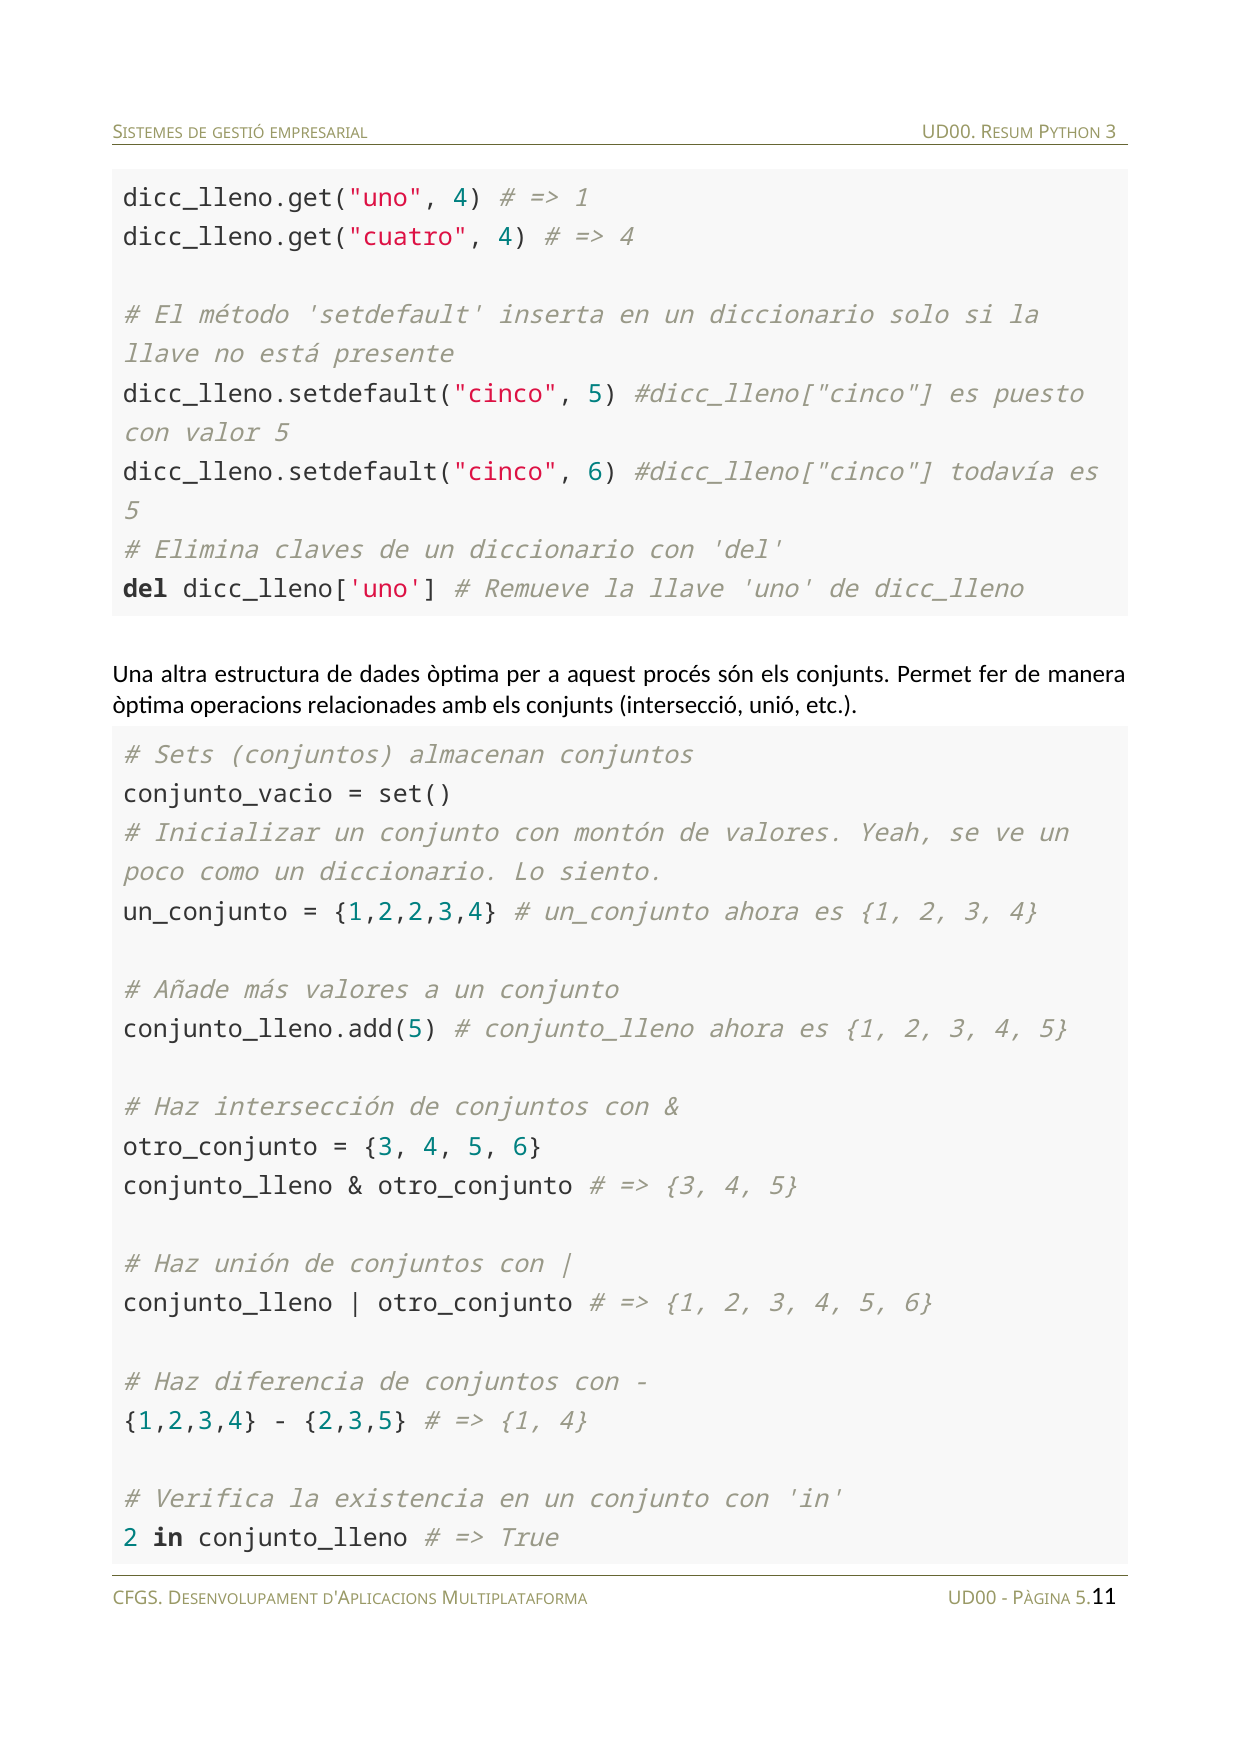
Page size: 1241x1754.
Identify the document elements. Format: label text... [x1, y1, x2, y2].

table_header dicc_lleno.get("uno", 4) # => 1 dicc_lleno.get("cuatro", 4) # => 4 # El método 'setdefault' inserta en un diccionario solo si la llave no está presente dicc_lleno.setdefault("cinco", 5) #dicc_lleno["cinco"] es puesto con valor 5 dicc_lleno.setdefault("cinco", 6) #dicc_lleno["cinco"] todavía es 5 # Elimina claves de un diccionario con 'del' del dicc_lleno['uno'] # Remueve la llave 'uno' de dicc_lleno [112, 169, 1128, 616]
table_header # Sets (conjuntos) almacenan conjuntos conjunto_vacio = set() # Inicializar un conjunto con montón de valores. Yeah, se ve un poco como un diccionario. Lo siento. un_conjunto = {1,2,2,3,4} # un_conjunto ahora es {1, 2, 3, 4} # Añade más valores a un conjunto conjunto_lleno.add(5) # conjunto_lleno ahora es {1, 2, 3, 4, 5} # Haz intersección de conjuntos con & otro_conjunto = {3, 4, 5, 6} conjunto_lleno & otro_conjunto # => {3, 4, 5} # Haz unión de conjuntos con | conjunto_lleno | otro_conjunto # => {1, 2, 3, 4, 5, 6} # Haz diferencia de conjuntos con - {1,2,3,4} - {2,3,5} # => {1, 4} # Verifica la existencia en un conjunto con 'in' 2 in conjunto_lleno # => True [112, 726, 1128, 1564]
text Una altra estructura de dades òptima per a aquest procés són els conjunts. Permet fer de manera òptima operacions relacionades amb els conjunts (intersecció, unió, etc.). [112, 658, 1128, 719]
